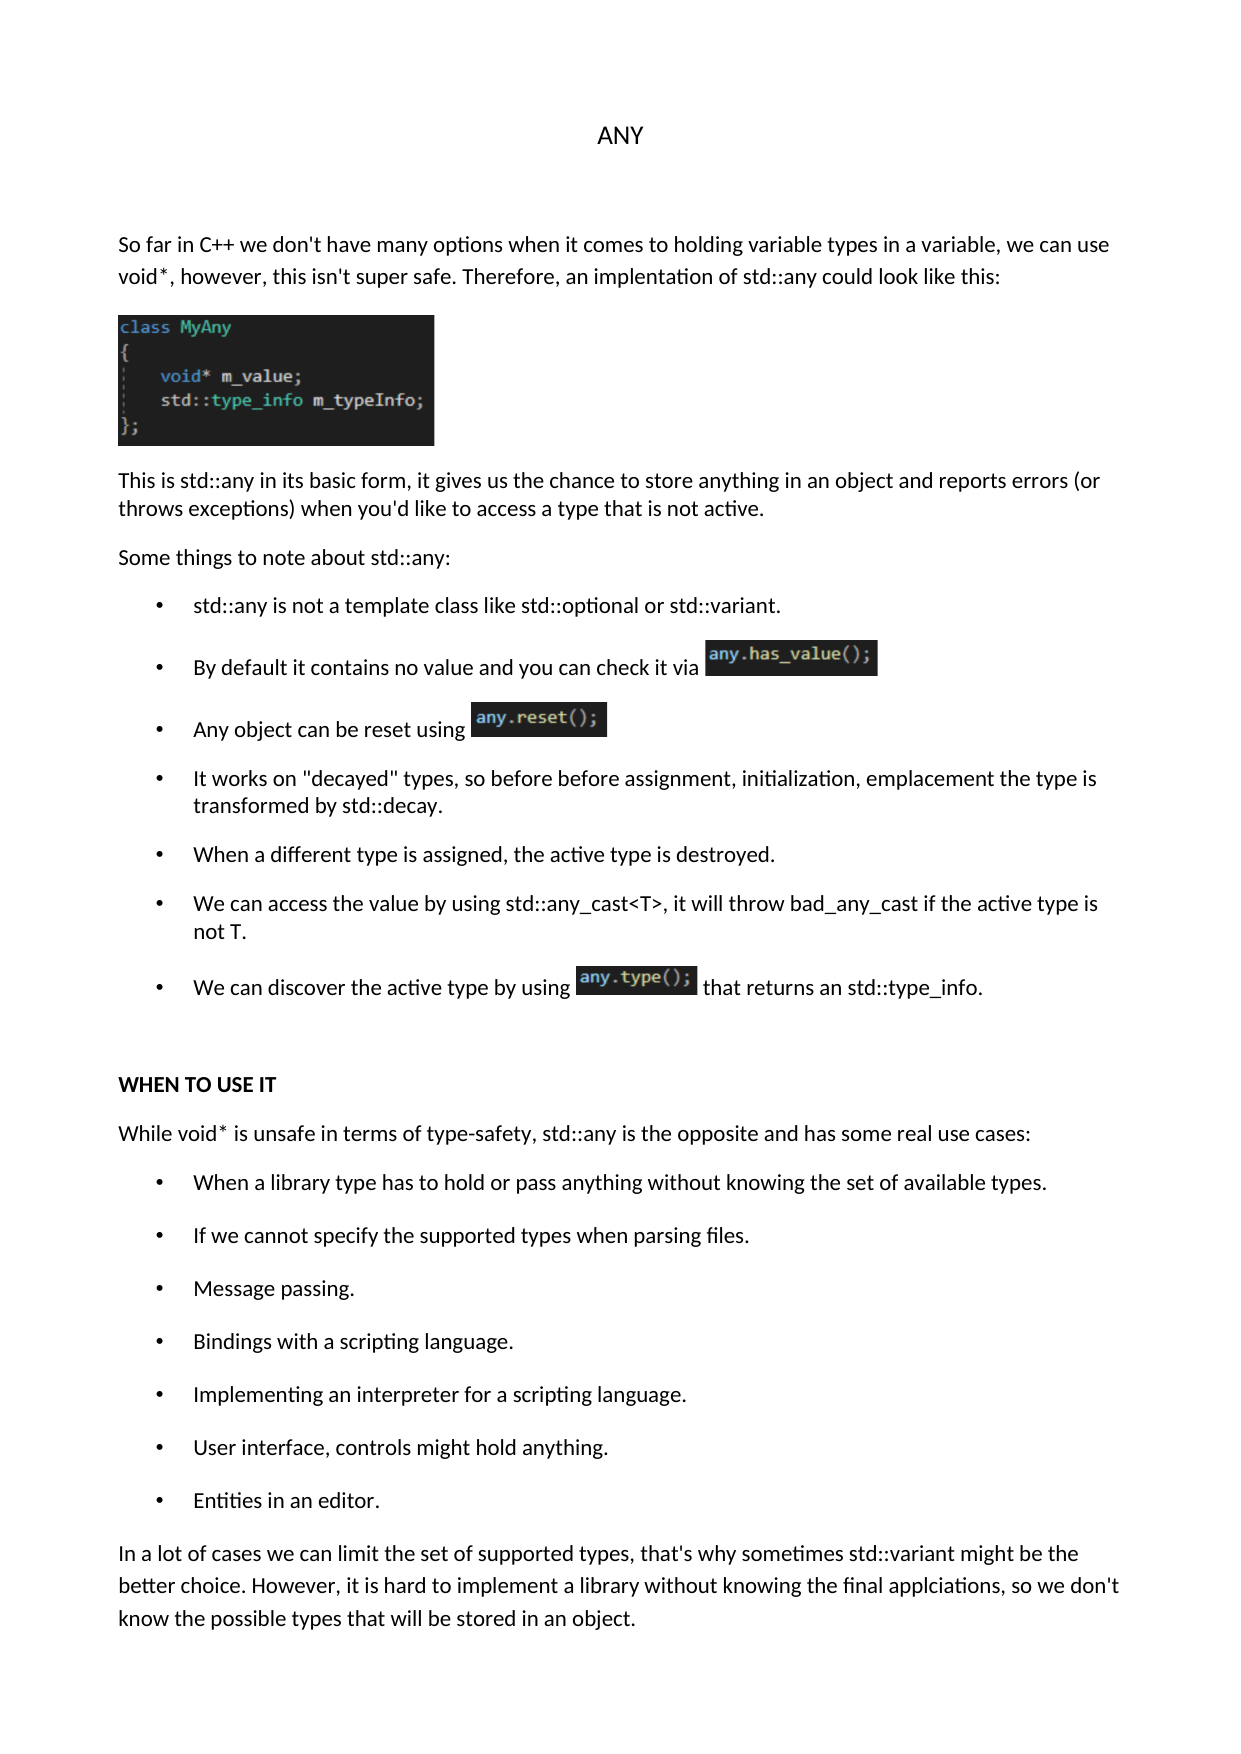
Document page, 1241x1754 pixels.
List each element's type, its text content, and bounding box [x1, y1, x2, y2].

list Implementing an interpreter for a scripting language. [156, 1380, 1122, 1408]
list It works on "decayed" types, so before before assignment, initialization, emplacement the type is transformed by std::decay. [156, 764, 1122, 820]
text ANY [118, 118, 1122, 151]
list Message passing. [156, 1274, 1122, 1302]
list Any object can be reset using [156, 702, 1122, 743]
text So far in C++ we don't have many options when it comes to holding variable types in a variable, we can use void*, however, this isn't super safe. Therefore, an implentation of std::any could look like this: [118, 230, 1122, 290]
list By default it contains no value and you can check it via [156, 641, 1122, 681]
list If we cannot specify the supported types when parsing files. [156, 1221, 1122, 1249]
list When a library type has to hold or pass anything without knowing the set of available types. [156, 1168, 1122, 1196]
list When a different type is assigned, the active type is destroyed. [156, 841, 1122, 868]
list We can discover the active type by using that returns an std::type_info. [156, 966, 1122, 1001]
text Some things to note about std::any: [118, 543, 1122, 571]
list We can access the value by using std::any_cast<T>, it will throw bad_any_cast if the active type is not T. [156, 889, 1122, 945]
list Bindings with a scripting language. [156, 1327, 1122, 1355]
text This is std::any in its basic form, it gives us the chance to store anything in an object and reports errors (or throws exceptions) when you'd like to access a type that is not active. [118, 466, 1122, 522]
text While void* is unsafe in terms of type-safety, std::any is the opposite and has some real use cases: [118, 1119, 1122, 1147]
text WHEN TO USE IT [118, 1070, 1122, 1098]
text In a lot of cases we can limit the set of supported types, that's why sometimes std::variant might be the better choice. However, it is hard to implement a library without knowing the final applciations, so we don't know the possible types that will be stored in an object. [118, 1539, 1122, 1632]
list User interface, controls might hold anything. [156, 1433, 1122, 1461]
list Entities in an editor. [156, 1486, 1122, 1514]
list std::any is not a template class like std::optional or std::variant. [156, 592, 1122, 620]
